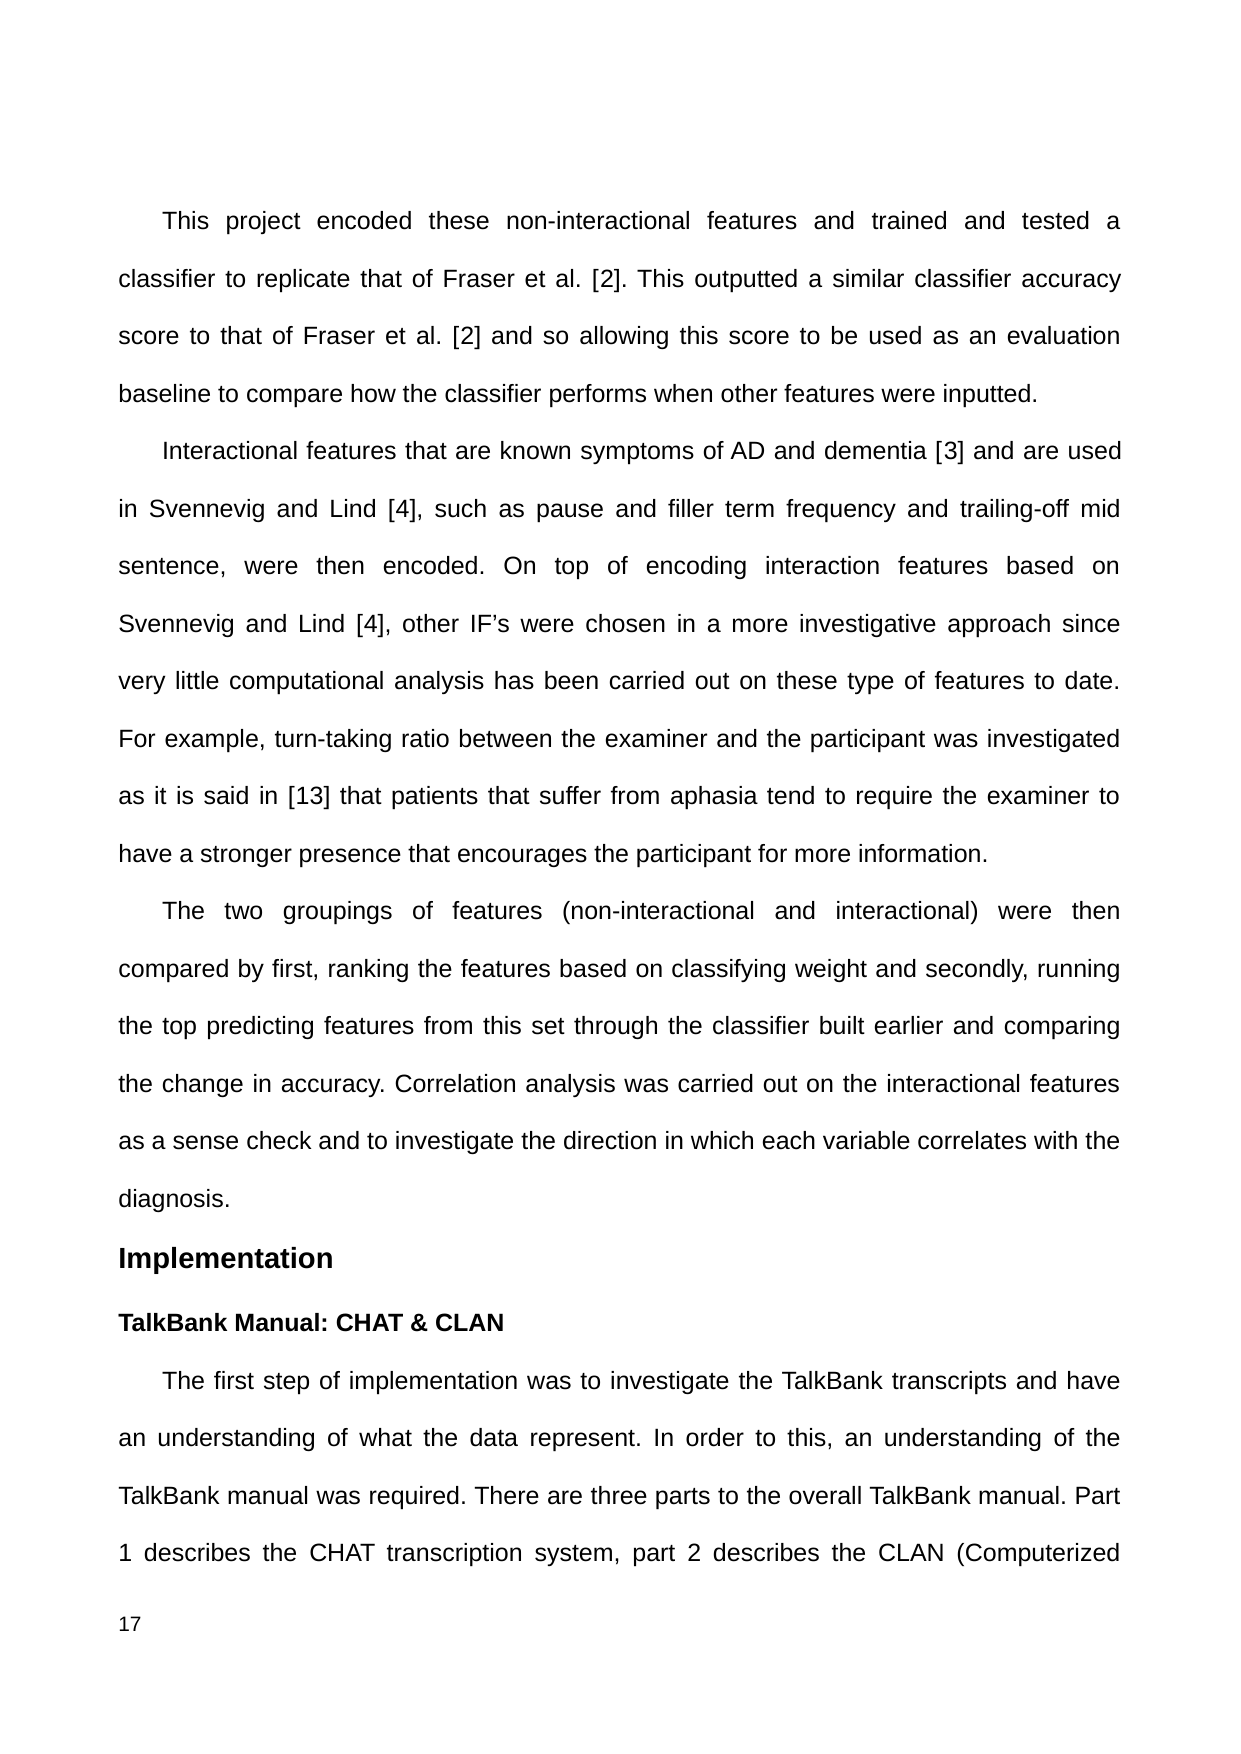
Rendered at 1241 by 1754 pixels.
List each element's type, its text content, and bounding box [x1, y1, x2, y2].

text Interactional features that are known symptoms of AD and dementia [3] and are used in Svennevig and Lind [4], such as pause and filler term frequency and trailing-off mid sentence, were then encoded. On top of encoding interaction features based on Svennevig and Lind [4], other IF’s were chosen in a more investigative approach since very little computational analysis has been carried out on these type of features to date. For example, turn-taking ratio between the examiner and the participant was investigated as it is said in [13] that patients that suffer from aphasia tend to require the examiner to have a stronger presence that encourages the participant for more information. [118, 436, 1122, 867]
text Implementation [118, 1241, 1122, 1275]
text The two groupings of features (non-interactional and interactional) were then compared by first, ranking the features based on classifying weight and secondly, running the top predicting features from this set through the classifier built earlier and comparing the change in accuracy. Correlation analysis was carried out on the interactional features as a sense check and to investigate the direction in which each variable correlates with the diagnosis. [118, 896, 1122, 1212]
text This project encoded these non-interactional features and trained and tested a classifier to replicate that of Fraser et al. [2]. This outputted a similar classifier accuracy score to that of Fraser et al. [2] and so allowing this score to be used as an evaluation baseline to compare how the classifier performs when other features were inputted. [118, 206, 1122, 407]
text TalkBank Manual: CHAT & CLAN [118, 1308, 1122, 1337]
text The first step of implementation was to investigate the TalkBank transcripts and have an understanding of what the data represent. In order to this, an understanding of the TalkBank manual was required. There are three parts to the overall TalkBank manual. Part 1 describes the CHAT transcription system, part 2 describes the CLAN (Computerized [118, 1366, 1122, 1567]
